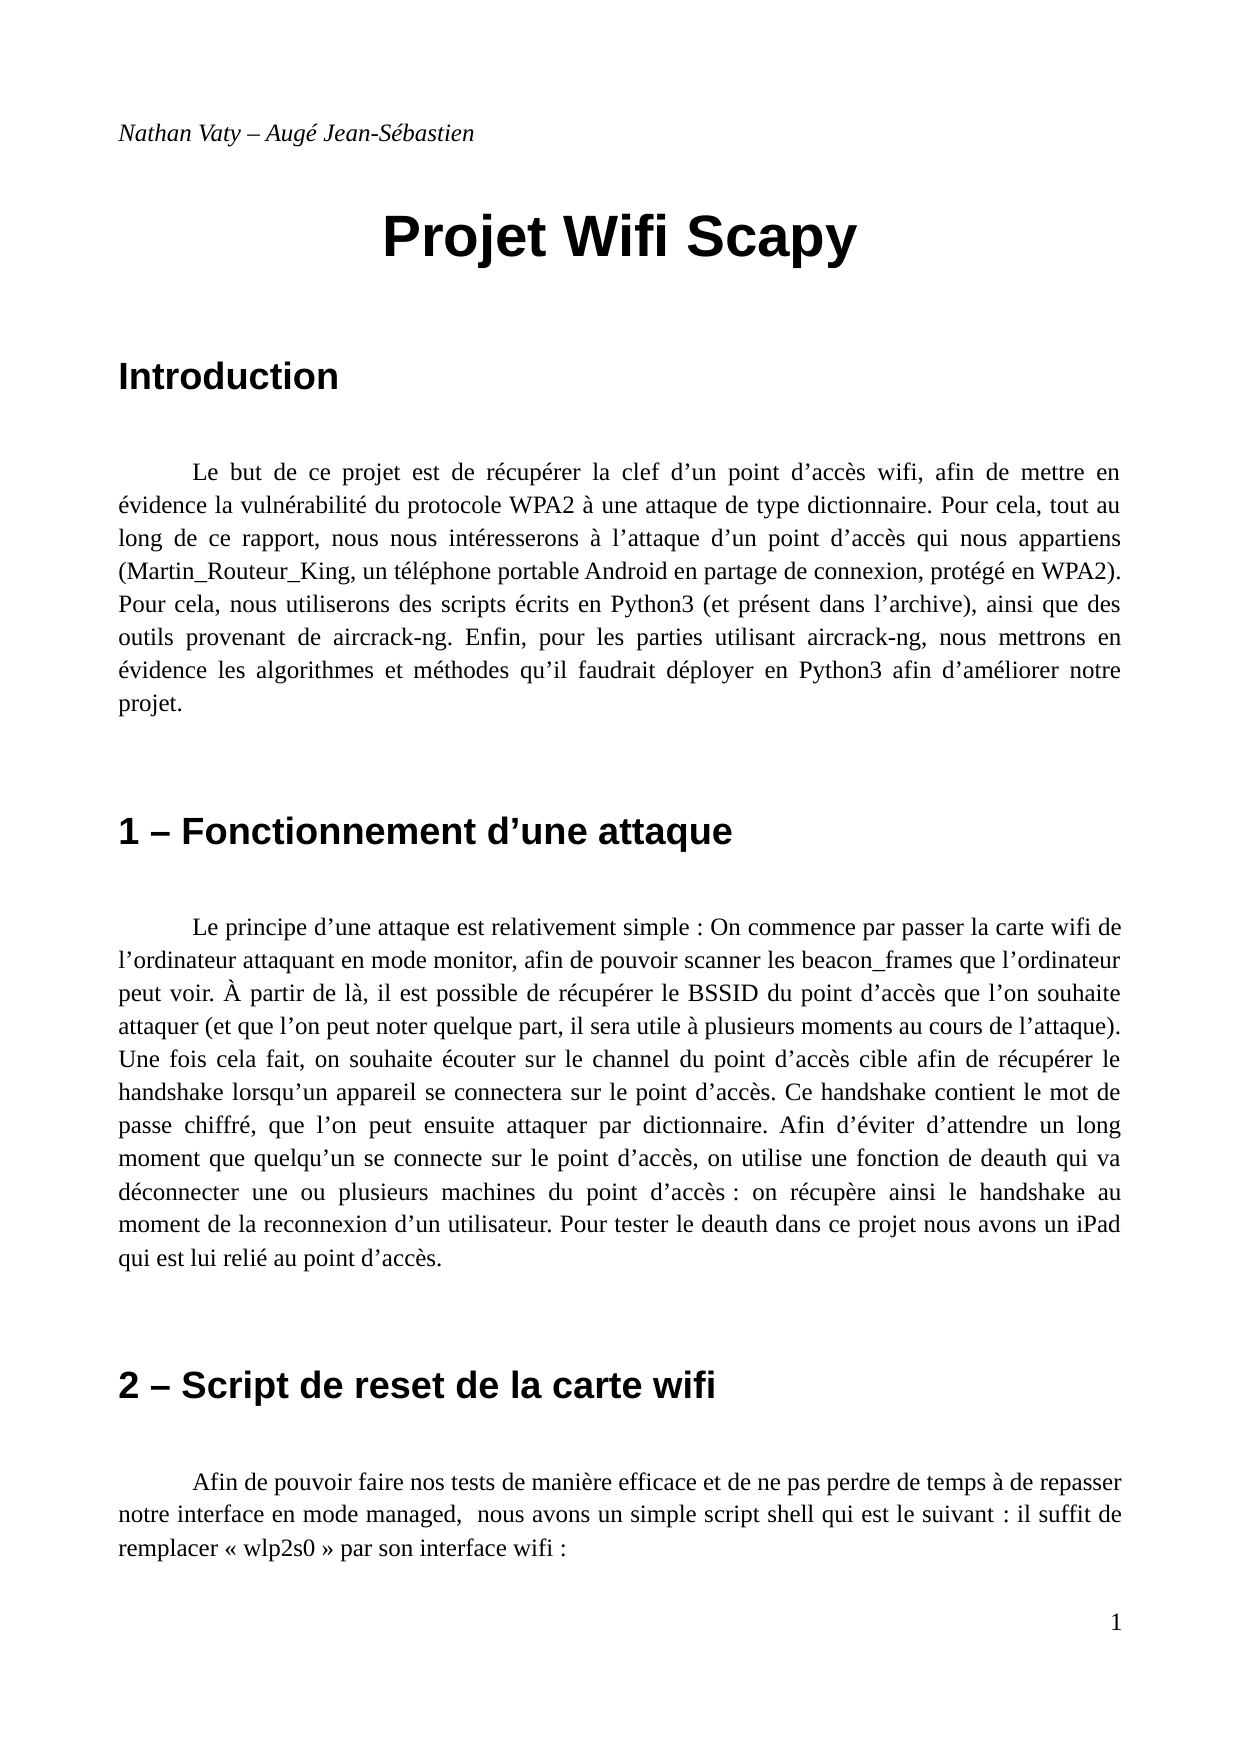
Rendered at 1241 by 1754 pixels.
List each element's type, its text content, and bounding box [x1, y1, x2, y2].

subtitle 2 – Script de reset de la carte wifi [118, 1363, 1122, 1406]
subtitle 1 – Fonctionnement d’une attaque [118, 809, 1122, 852]
text Afin de pouvoir faire nos tests de manière efficace et de ne pas perdre de temps à de repasser notre interface en mode managed, nous avons un simple script shell qui est le suivant : il suffit de remplacer « wlp2s0 » par son interface wifi : [118, 1467, 1122, 1561]
text Le principe d’une attaque est relativement simple : On commence par passer la carte wifi de l’ordinateur attaquant en mode monitor, afin de pouvoir scanner les beacon_frames que l’ordinateur peut voir. À partir de là, il est possible de récupérer le BSSID du point d’accès que l’on souhaite attaquer (et que l’on peut noter quelque part, il sera utile à plusieurs moments au cours de l’attaque). Une fois cela fait, on souhaite écouter sur le channel du point d’accès cible afin de récupérer le handshake lorsqu’un appareil se connectera sur le point d’accès. Ce handshake contient le mot de passe chiffré, que l’on peut ensuite attaquer par dictionnaire. Afin d’éviter d’attendre un long moment que quelqu’un se connecte sur le point d’accès, on utilise une fonction de deauth qui va déconnecter une ou plusieurs machines du point d’accès : on récupère ainsi le handshake au moment de la reconnexion d’un utilisateur. Pour tester le deauth dans ce projet nous avons un iPad qui est lui relié au point d’accès. [118, 912, 1122, 1271]
text Le but de ce projet est de récupérer la clef d’un point d’accès wifi, afin de mettre en évidence la vulnérabilité du protocole WPA2 à une attaque de type dictionnaire. Pour cela, tout au long de ce rapport, nous nous intéresserons à l’attaque d’un point d’accès qui nous appartiens (Martin_Routeur_King, un téléphone portable Android en partage de connexion, protégé en WPA2). Pour cela, nous utiliserons des scripts écrits en Python3 (et présent dans l’archive), ainsi que des outils provenant de aircrack-ng. Enfin, pour les parties utilisant aircrack-ng, nous mettrons en évidence les algorithmes et méthodes qu’il faudrait déployer en Python3 afin d’améliorer notre projet. [118, 457, 1122, 717]
title Projet Wifi Scapy [118, 201, 1122, 268]
subtitle Introduction [118, 353, 1122, 397]
